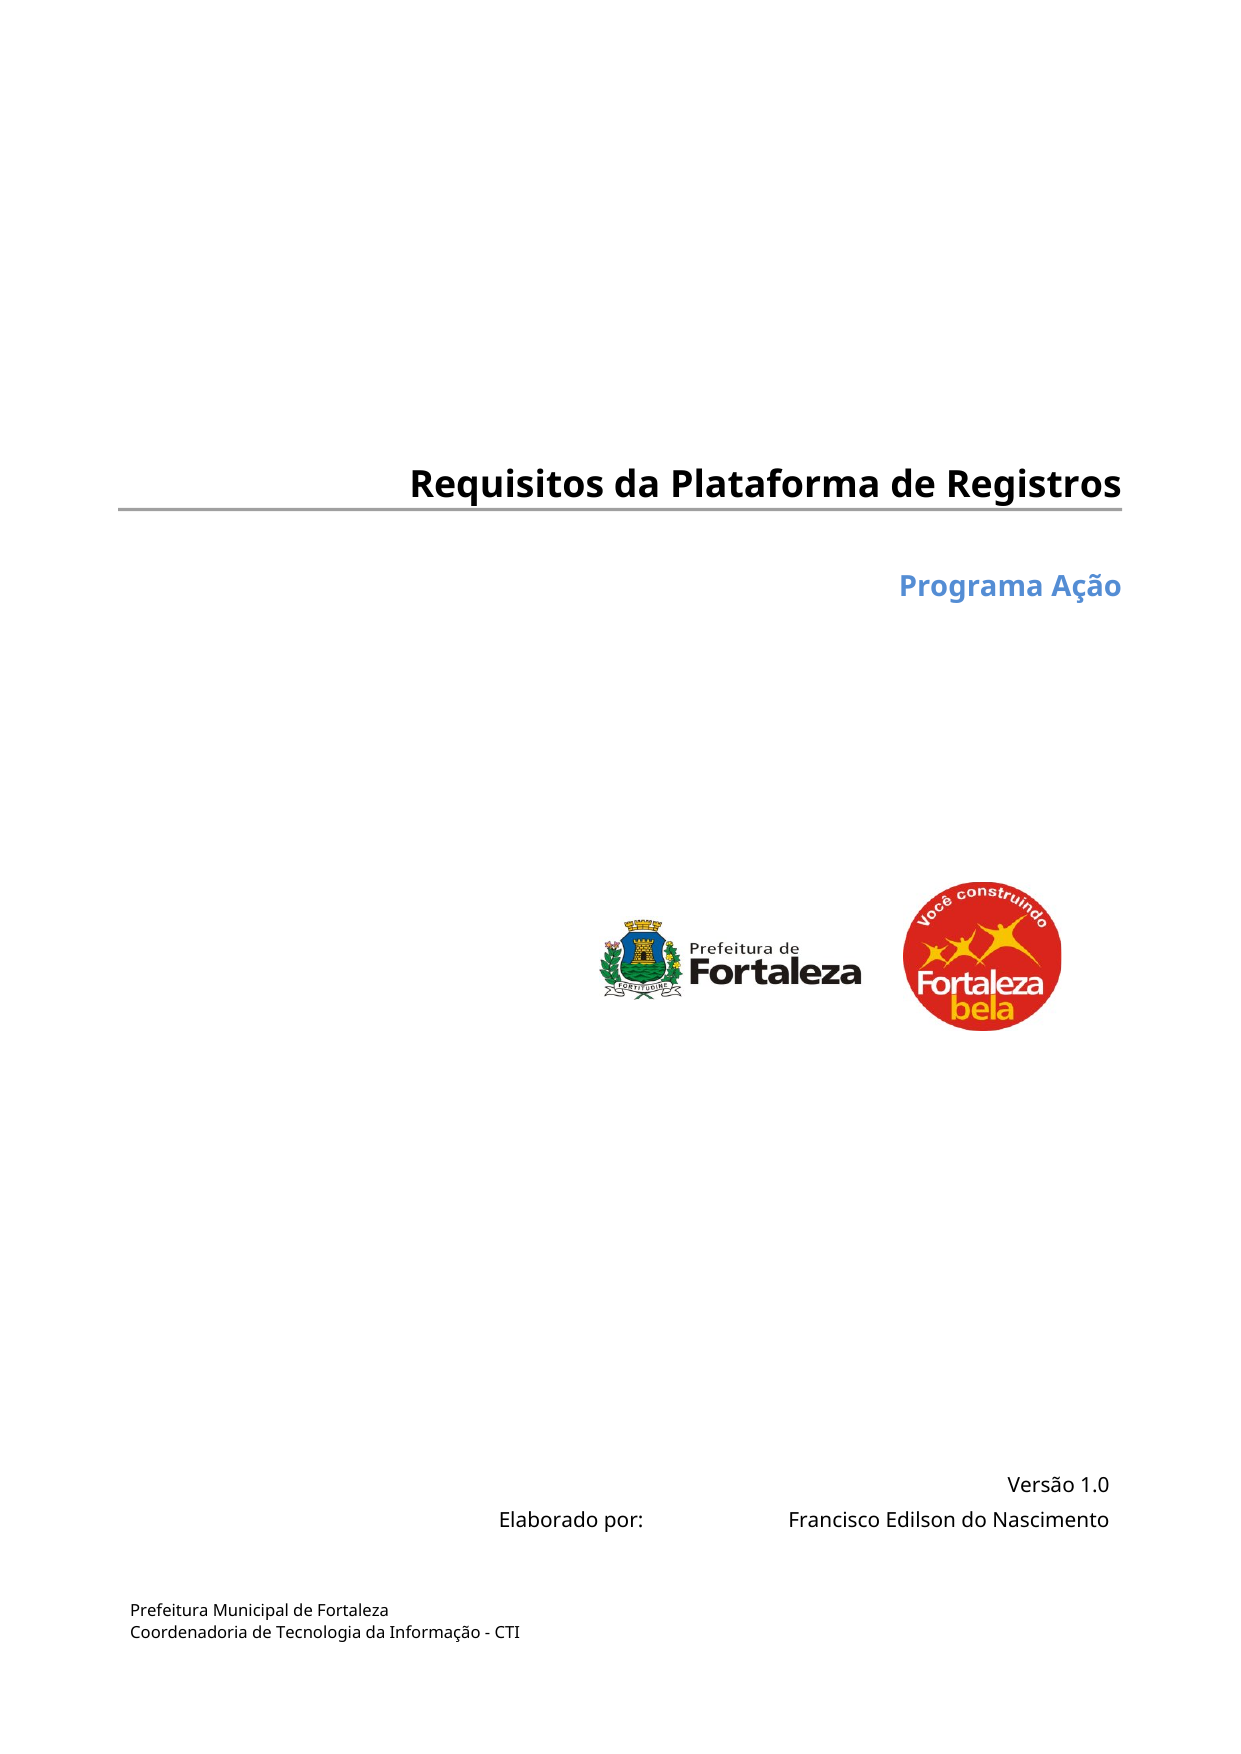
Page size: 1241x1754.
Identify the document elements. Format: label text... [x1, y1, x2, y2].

text Requisitos da Plataforma de Registros [118, 457, 1122, 507]
table_header Versão 1.0 [697, 1470, 1121, 1505]
picture [599, 916, 865, 1000]
table_cell Elaborado por: [487, 1505, 697, 1540]
text Programa Ação [249, 565, 1122, 604]
table_header [487, 1470, 697, 1505]
picture [903, 882, 1062, 1031]
table_cell Francisco Edilson do Nascimento [697, 1505, 1121, 1540]
